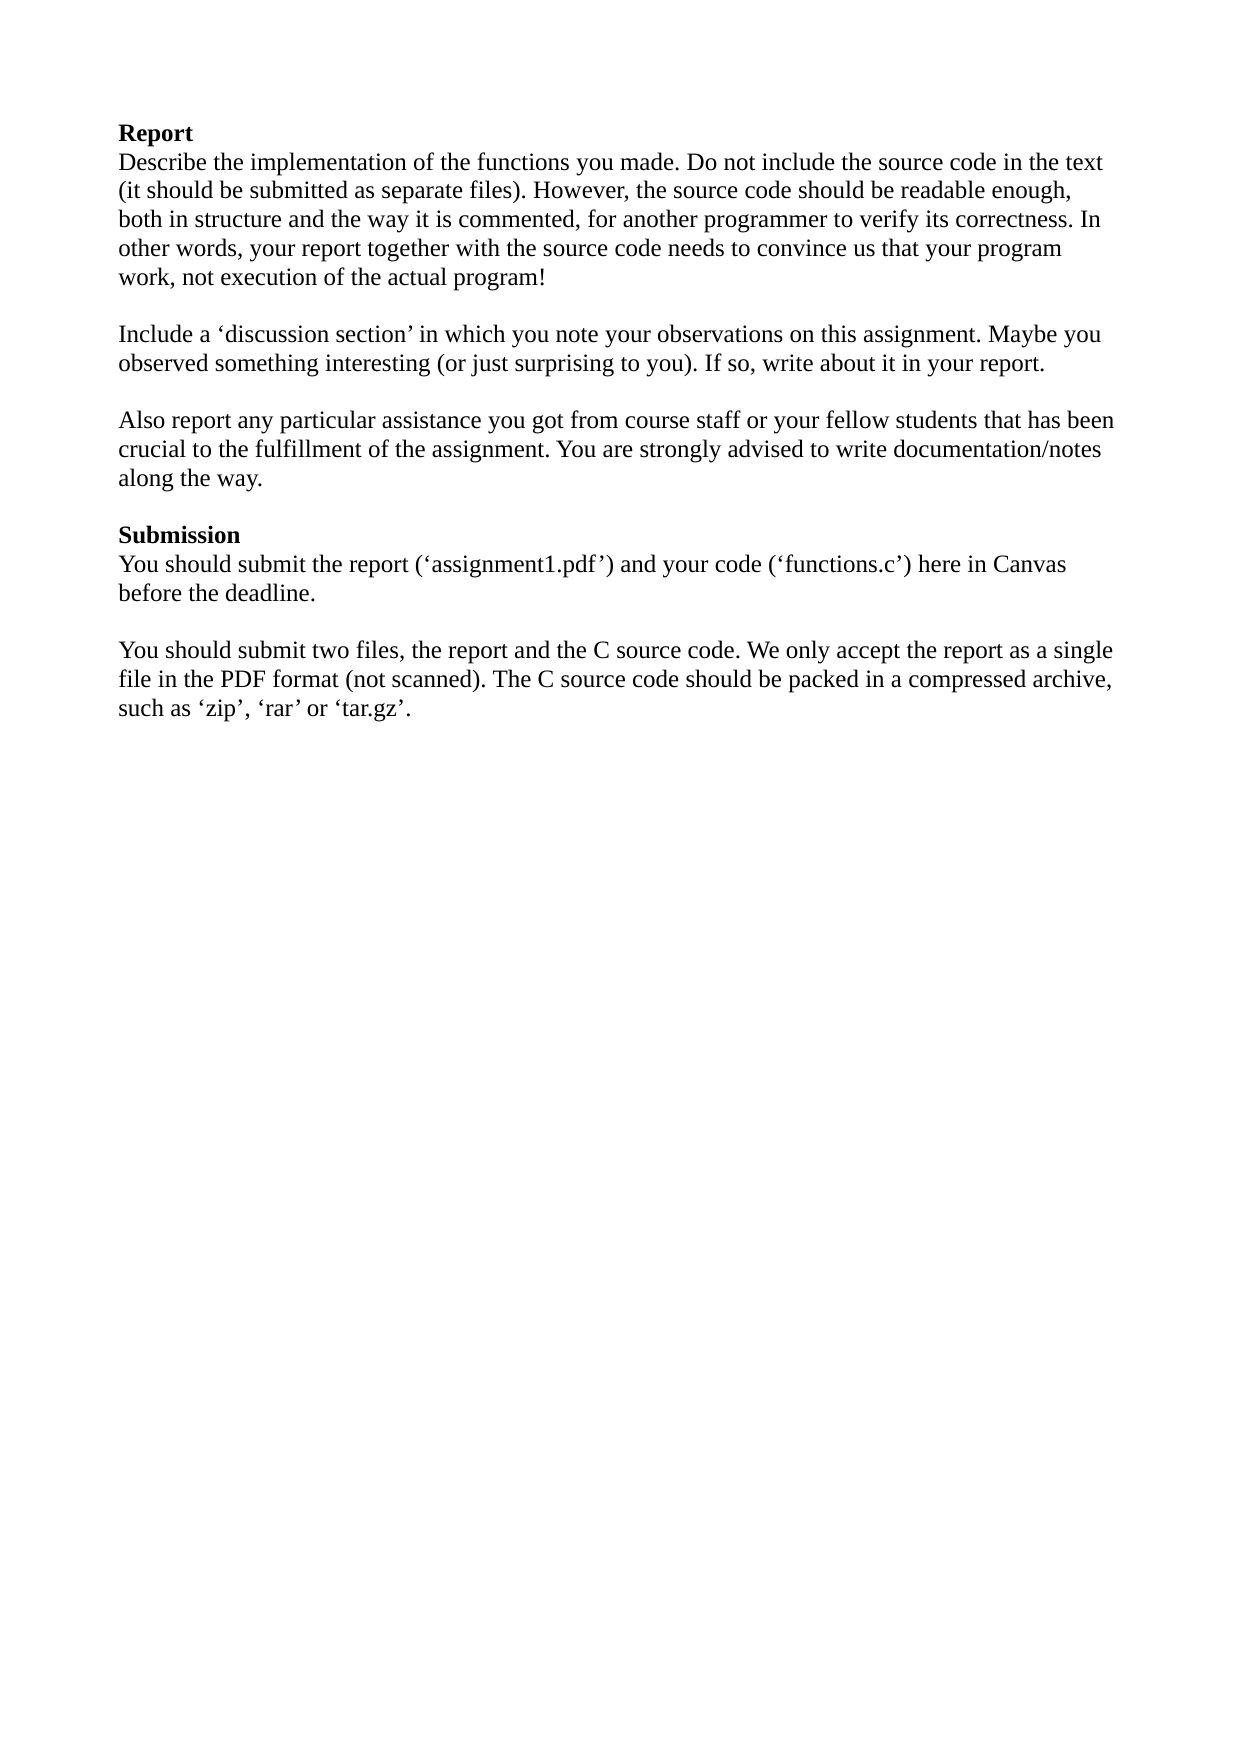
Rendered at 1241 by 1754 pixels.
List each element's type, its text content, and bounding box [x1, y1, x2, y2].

text Report [118, 118, 1122, 147]
text Also report any particular assistance you got from course staff or your fellow students that has been crucial to the fulfillment of the assignment. You are strongly advised to write documentation/notes along the way. [118, 406, 1122, 492]
text Submission [118, 521, 1122, 549]
text You should submit two files, the report and the C source code. We only accept the report as a single file in the PDF format (not scanned). The C source code should be packed in a compressed archive, such as ‘zip’, ‘rar’ or ‘tar.gz’. [118, 636, 1122, 722]
text Describe the implementation of the functions you made. Do not include the source code in the text (it should be submitted as separate files). However, the source code should be readable enough, both in structure and the way it is commented, for another programmer to verify its correctness. In other words, your report together with the source code needs to convince us that your program work, not execution of the actual program! [118, 147, 1122, 291]
text You should submit the report (‘assignment1.pdf’) and your code (‘functions.c’) here in Canvas before the deadline. [118, 549, 1122, 607]
text Include a ‘discussion section’ in which you note your observations on this assignment. Maybe you observed something interesting (or just surprising to you). If so, write about it in your report. [118, 319, 1122, 377]
